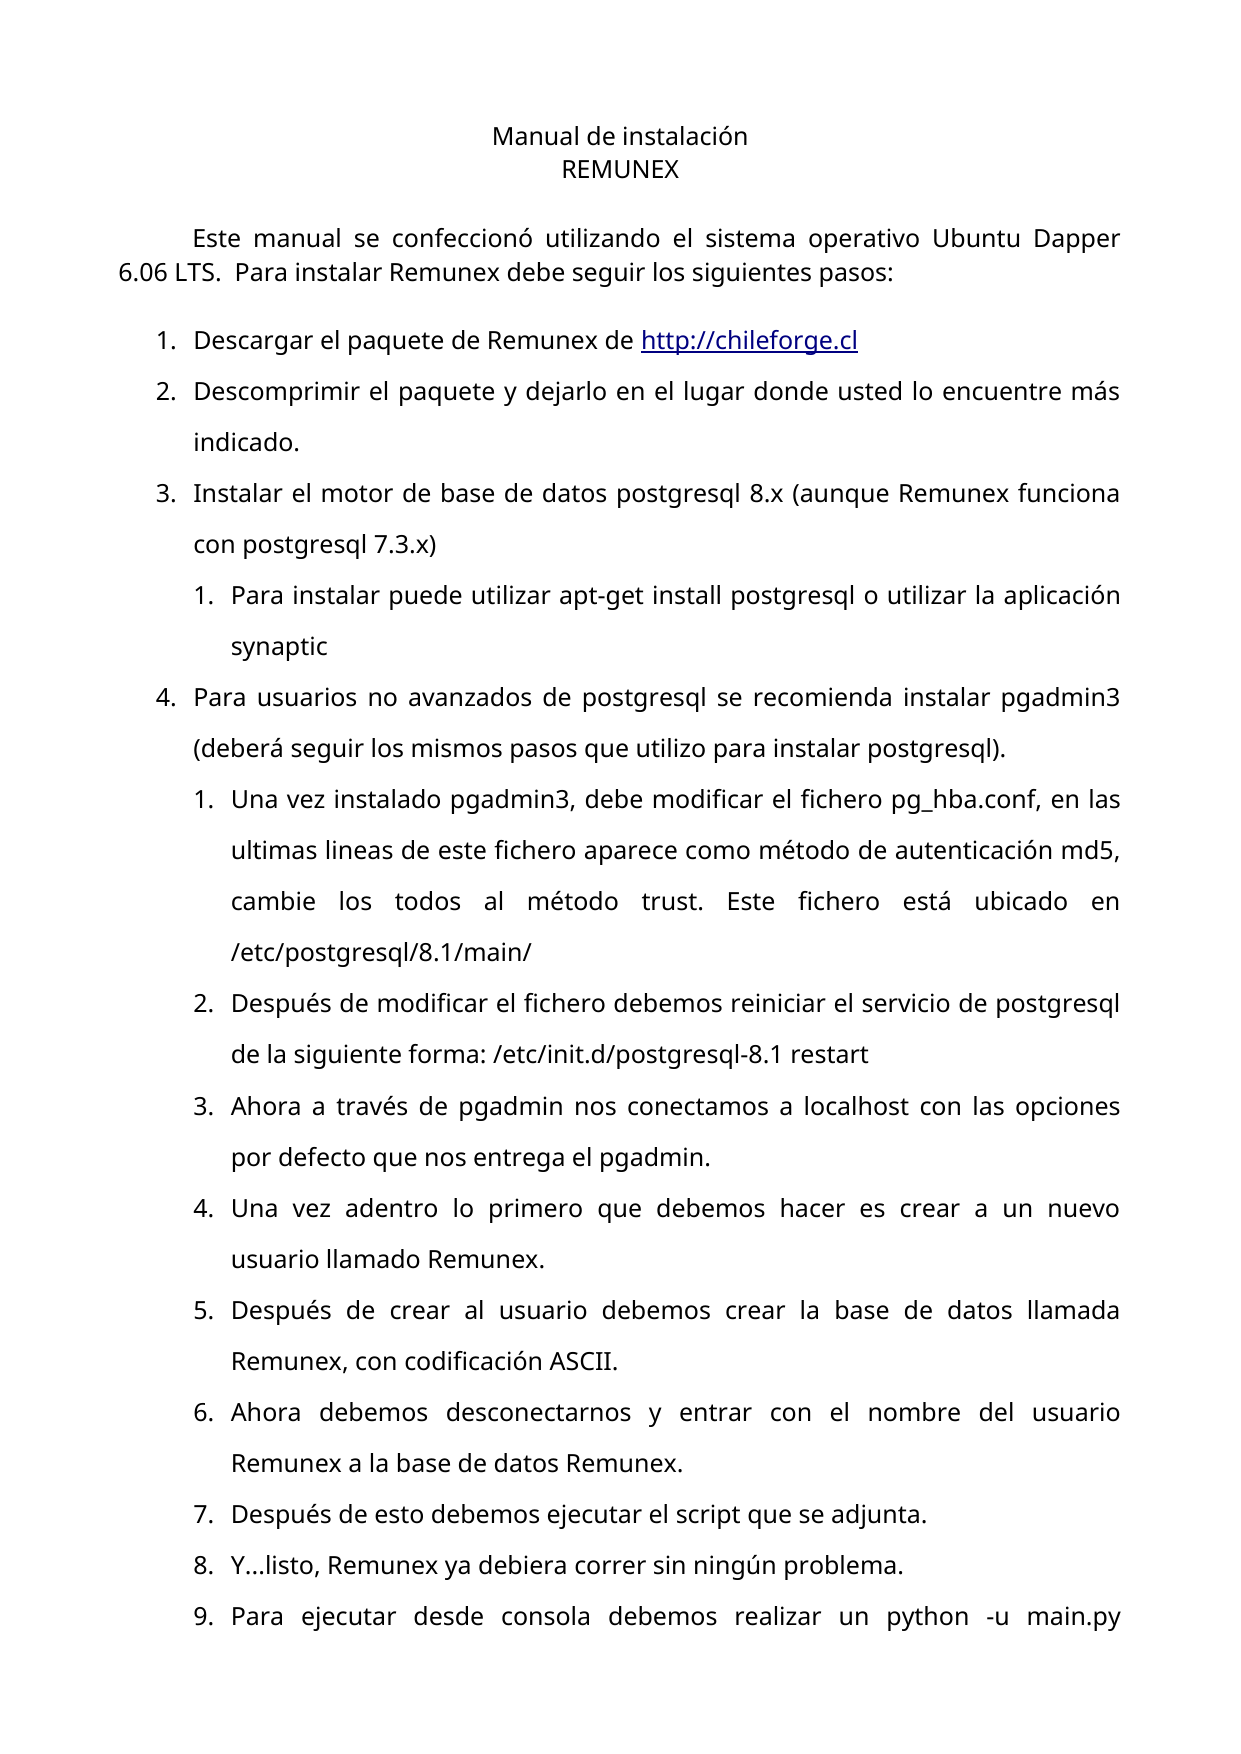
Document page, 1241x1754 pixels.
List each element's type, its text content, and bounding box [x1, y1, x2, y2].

text REMUNEX [118, 152, 1122, 186]
list Para ejecutar desde consola debemos realizar un python -u main.py [193, 1598, 1122, 1633]
list Ahora debemos desconectarnos y entrar con el nombre del usuario Remunex a la base de datos Remunex. [193, 1394, 1122, 1479]
list Para usuarios no avanzados de postgresql se recomienda instalar pgadmin3 (deberá seguir los mismos pasos que utilizo para instalar postgresql). [156, 680, 1122, 765]
list Una vez adentro lo primero que debemos hacer es crear a un nuevo usuario llamado Remunex. [193, 1190, 1122, 1275]
list Después de esto debemos ejecutar el script que se adjunta. [193, 1496, 1122, 1531]
text Este manual se confeccionó utilizando el sistema operativo Ubuntu Dapper 6.06 LTS. Para instalar Remunex debe seguir los siguientes pasos: [118, 220, 1122, 288]
list Una vez instalado pgadmin3, debe modificar el fichero pg_hba.conf, en las ultimas lineas de este fichero aparece como método de autenticación md5, cambie los todos al método trust. Este fichero está ubicado en /etc/postgresql/8.1/main/ [193, 782, 1122, 969]
list Después de modificar el fichero debemos reiniciar el servicio de postgresql de la siguiente forma: /etc/init.d/postgresql-8.1 restart [193, 986, 1122, 1071]
list Descomprimir el paquete y dejarlo en el lugar donde usted lo encuentre más indicado. [156, 373, 1122, 459]
text Manual de instalación [118, 118, 1122, 152]
list Instalar el motor de base de datos postgresql 8.x (aunque Remunex funciona con postgresql 7.3.x) [156, 476, 1122, 561]
list Después de crear al usuario debemos crear la base de datos llamada Remunex, con codificación ASCII. [193, 1292, 1122, 1377]
list Descargar el paquete de Remunex de http://chileforge.cl [156, 322, 1122, 357]
list Y...listo, Remunex ya debiera correr sin ningún problema. [193, 1547, 1122, 1582]
list Para instalar puede utilizar apt-get install postgresql o utilizar la aplicación synaptic [193, 578, 1122, 663]
list Ahora a través de pgadmin nos conectamos a localhost con las opciones por defecto que nos entrega el pgadmin. [193, 1088, 1122, 1173]
